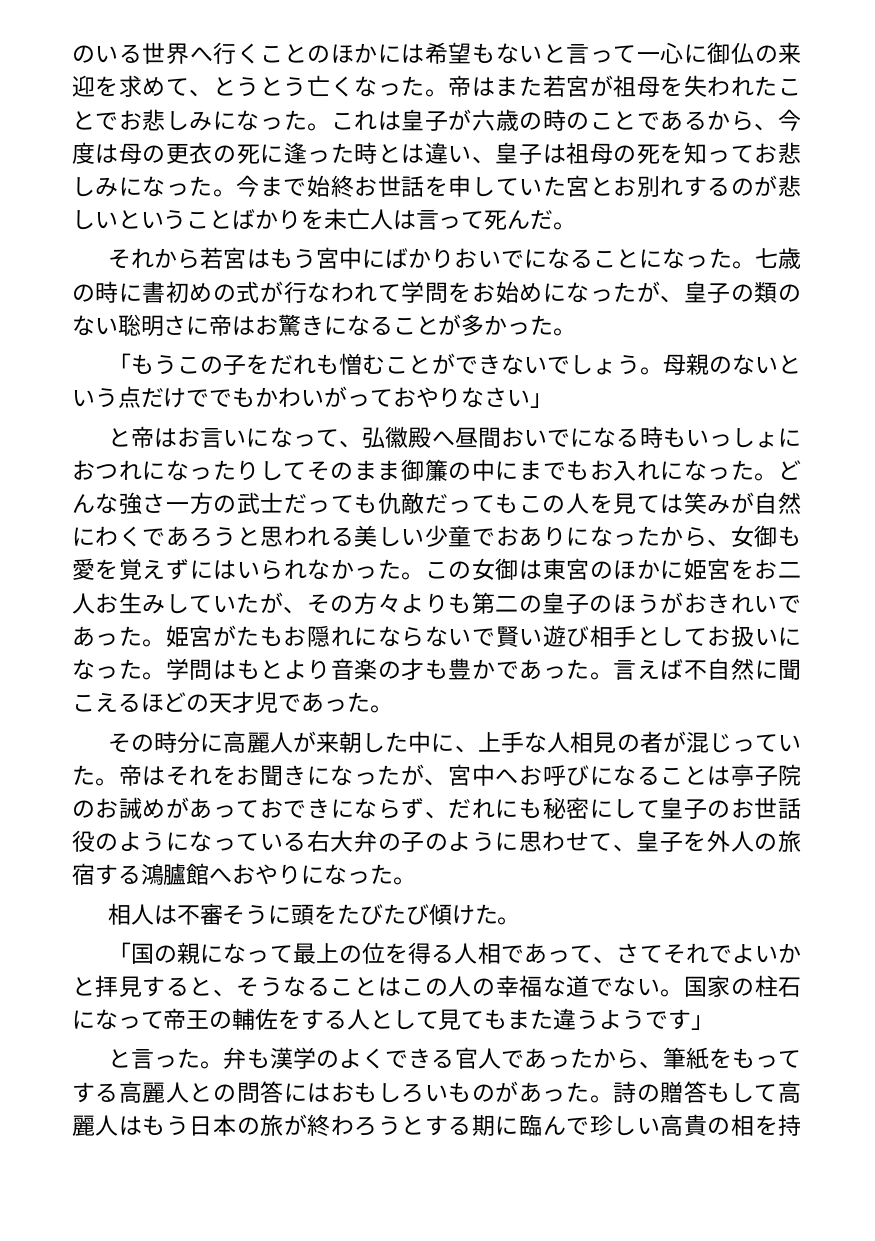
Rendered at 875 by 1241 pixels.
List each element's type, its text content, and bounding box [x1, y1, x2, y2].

text 「もうこの子をだれも憎むことができないでしょう。母親のないという点だけででもかわいがっておやりなさい」 [72, 347, 802, 413]
text のいる世界へ行くことのほかには希望もないと言って一心に御仏の来迎を求めて、とうとう亡くなった。帝はまた若宮が祖母を失われたことでお悲しみになった。これは皇子が六歳の時のことであるから、今度は母の更衣の死に逢った時とは違い、皇子は祖母の死を知ってお悲しみになった。今まで始終お世話を申していた宮とお別れするのが悲しいということばかりを未亡人は言って死んだ。 [72, 36, 802, 235]
text と帝はお言いになって、弘徽殿へ昼間おいでになる時もいっしょにおつれになったりしてそのまま御簾の中にまでもお入れになった。どんな強さ一方の武士だっても仇敵だってもこの人を見ては笑みが自然にわくであろうと思われる美しい少童でおありになったから、女御も愛を覚えずにはいられなかった。この女御は東宮のほかに姫宮をお二人お生みしていたが、その方々よりも第二の皇子のほうがおきれいであった。姫宮がたもお隠れにならないで賢い遊び相手としてお扱いになった。学問はもとより音楽の才も豊かであった。言えば不自然に聞こえるほどの天才児であった。 [72, 419, 802, 718]
text それから若宮はもう宮中にばかりおいでになることになった。七歳の時に書初めの式が行なわれて学問をお始めになったが、皇子の類のない聡明さに帝はお驚きになることが多かった。 [72, 241, 802, 341]
text 「国の親になって最上の位を得る人相であって、さてそれでよいかと拝見すると、そうなることはこの人の幸福な道でない。国家の柱石になって帝王の輔佐をする人として見てもまた違うようです」 [72, 936, 802, 1035]
text その時分に高麗人が来朝した中に、上手な人相見の者が混じっていた。帝はそれをお聞きになったが、宮中へお呼びになることは亭子院のお誡めがあっておできにならず、だれにも秘密にして皇子のお世話役のようになっている右大弁の子のように思わせて、皇子を外人の旅宿する鴻臚館へおやりになった。 [72, 724, 802, 891]
text と言った。弁も漢学のよくできる官人であったから、筆紙をもってする高麗人との問答にはおもしろいものがあった。詩の贈答もして高麗人はもう日本の旅が終わろうとする期に臨んで珍しい高貴の相を持 [72, 1041, 802, 1141]
text 相人は不審そうに頭をたびたび傾けた。 [72, 896, 802, 930]
